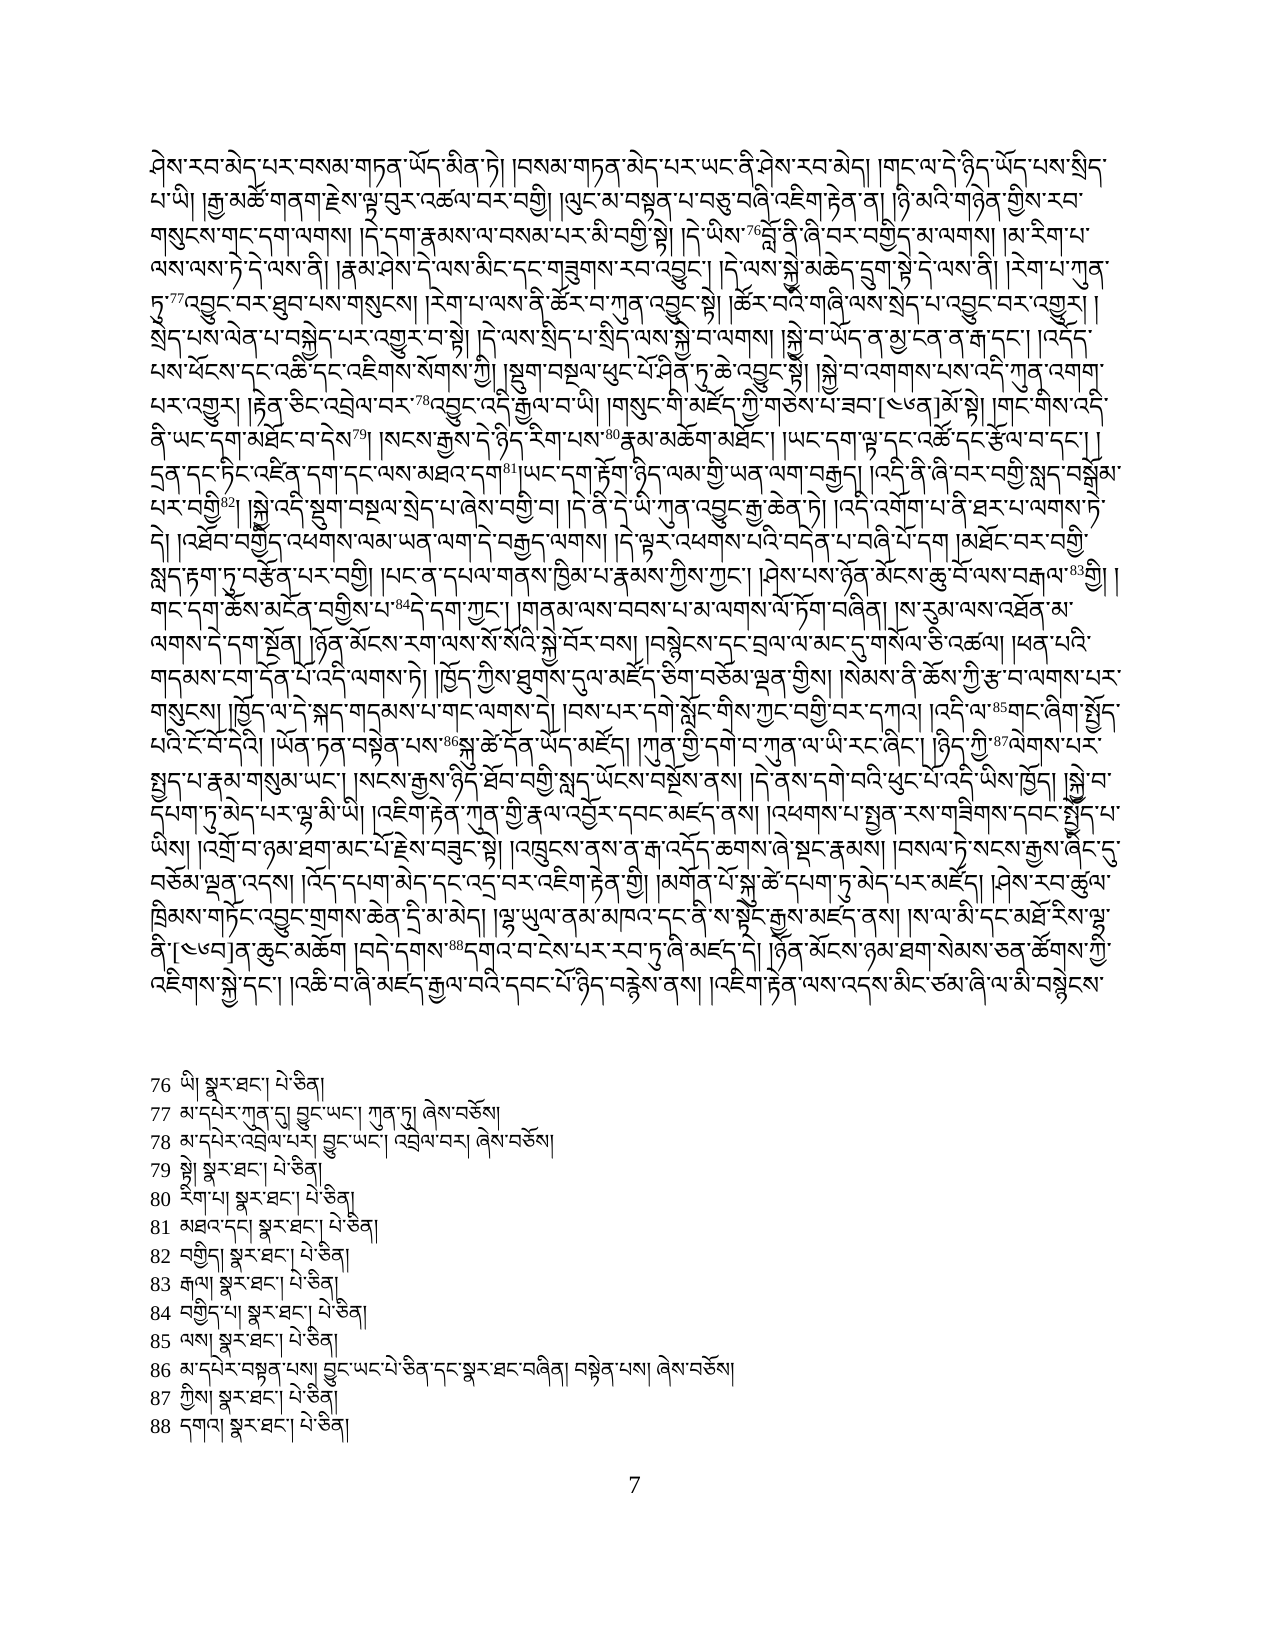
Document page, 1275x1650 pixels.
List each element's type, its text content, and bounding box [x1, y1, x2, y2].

text བགྱིད། སྣར་ཐང་། པེ་ཅིན། [150, 1241, 1125, 1269]
text མ་དཔེར་འབྲེལ་པར། བྱུང་ཡང་། འབྲེལ་བར། ཞེས་བཅོས། [150, 1127, 1125, 1156]
text [༤༠བ]༄༅༅། །རྒྱ་གར་སྐད་དུ། སུ་ཧྲྀ་ད་ལེ་ཁ། བོད་སྐད་དུ། བཤེས་པའི་སྤྲིང་ཡིག །འཇམ་དཔལ་གཞོན་ནུར་གྱུར་པ་ལ་ཕྱག་འཚལ་ལོ། །ཡོན་ཏན་རང་བཞིན་དགེ་འོས་བདག་གིས་ནི། །བདེ་བར་གཤེགས་པའི་གསུང་བསྙད་ལས་བྱུང་བའི། །བསོད་ནམས་འདུན་སླད་འཕགས་པའི་དབྱངས་འདི་དག །ཅུང་ཟད་ཅིག་བསྡེབས་ཁྱོད་ཀྱིས་གསན་པའི་རིགས། །ཇི་ལྟར་བདེ་གཤེགས་སྐུ་གཟུགས་ཤིང་ལས་ཀྱང་། །བགྱིས་པ་ཅི་འདྲའང་རུང་སྟེ་མཁས་པས་མཆོད། །དེ་བཞིན་བདག་གི་སྙན་ངག་འདི་ངན་ཡང་། །དམ་ཆོས་བརྗོད་ལ་བརྟེན་སླད་སྨད་མི་བགྱི། །ཐུབ་པ་ཆེན་པོའི་བཀའ་ནི་སྨན་དགུ་ཞིག །ཁྱོད་ཀྱི་ཐུགས་སུ་ལྟ་ཡང་ཆུད་མོད་ཀྱི། །རྡོ་ཐལ་ལས་བགྱིས་དགུང་ཟླའི་འོད་ཀྱིས་ནི། །ཆེས་དཀར་ཉིད་དུ་ཅི་སྟེ་མི་བགྱིད་ལགས། །རྒྱལ་བས་སངས་རྒྱས་ཆོས་དང་དགེ་འདུན་དང་། །གཏོང་དང་ཚུལ་ཁྲིམས་ལྷ་རྗེས་དྲན་པ་དྲུག །རབ་ཏུ་བཀའ་སྩལ་དེ་དག་སོ་སོ་ཡི། །[༤༡ན]ཡོན་ཏན་ཚོགས་ཀྱིས་རྗེས་སུ་དྲན་པར་བགྱི། །དགེ་བའི་ལས་ལམ་བཅུ་པོ་ལུས་དང་ནི། །ངག་དང་ཡིད་ཀྱིས་རྟག་ཏུ་བསྟེན་བགྱི་ཞིང་། །ཆང་རྣམས་ལས་ལྡོག་དེ་བཞིན་དགེ་བ་ཡི། །འཚོ་བ་ལ་ཡང་མངོན་པར་དགྱེས་པར་མཛོད། །ལོངས་སྤྱོད་གཡོ་བ་སྙིང་པོ་མེད་མཁྱེན་ནས། །དགེ་སློང་བྲམ་ཟེ་བཀྲེན་དང་བཤེས་རྣམས་ལ། །སྦྱིན་པ་ཚུལ་བཞིན་སྩལ་བགྱི་ཕ་རོལ་ཏུ། །སྦྱིན་ལས་གཞན་པའི་གཉེན་མཆོག་མ་མཆིས་སོ། །ཁྱོད་ཀྱི་ཚུལ་ཁྲིམས་མ་ཉམས་མོད་མི་དམའ། །མ་འདྲེས་མ་སྦགས་པ་དག་བསྟེན་པར་མཛོད། །ཁྲིམས་ནི་རྒྱུ་དང་མི་རྒྱུའི་ས་བཞིན་དུ། །ཡོན་ཏན་ཀུན་གྱི་གཞི་རྟེན་ལགས་པར་གསུངས། །སྦྱིན་དང་ཚུལ་ཁྲིམས་བཟོད་བརྩོན་བསམ་གཏན་དང་། །དེ་བཞིན་ཤེས་རབ་གཞལ་མེད་ཕ་རོལ་ཕྱིན། །འདི་དག་རྒྱས་མཛོད་སྲིད་པའི་རྒྱ་མཚོ་ཡི། །ཕ་རོལ་ཕྱིན་པ་རྒྱལ་བའི་དབང་པོ་མཛོད། །གང་ལ་ཕ་དང་མ་དག་མཆོད་བྱེད་པའི། །རིགས་དེ་ཚངས་བཅས་སློབ་དཔོན་བཅས་པའང་ལགས། །དེ་དག་ལ་མཆོད་གྲགས་པར་འགྱུར་བ་དང་། །སླད་མ་ལ་ཡང་མཐོ་རིས་འགྱུར་བ་ལགས། །འཚེ་དང་ཆོམ་རྐུན་འཁྲིག་པ་བརྫུན་དང་ནི། །ཆང་དང་དུས་མིན་ཟས་ལ་ཆགས་པ་དང་། །མལ་སྟན་མཐོ་ལ་དགའ་དང་གླུ་དག་དང་། །གར་དང་ཕྲེང་བའི་ཁྱད་པར་རྣམས་སྤོང་ཞིང་། །དགྲ་བཅོམ་ཚུལ་ཁྲིམས་རྗེས་སུ་བྱེད་པ་ཡི། །ཡན་ལག་བརྒྱད་པོ་འདི་དག་དང་ལྡན་ན། །གསོ་སྦྱོང་འདོད་སྤྱོད་ལྷ་ལུས་ཡིད་འོང་བ། །སྐྱེས་པ་བུད་མེད་དག་ལ་སྩོལ་བར་བགྱིད། །སེར་སྣ་གཡོ་སྒྱུ་ཆགས་དང་སྙོམ་ལས་དང་། །མངོན་པའི་ང་རྒྱལ་འདོད་ཆགས་ཞེ་སྡང་དང་། །རིགས་དང་གཟུགས་དང་ཐོས་པ་ལང་ཚོ་དང་། །དབང་ཐང་ཆེ་བས་རྒྱགས་པ་དགྲ་བཞིན་གཟིགས། །བག་ཡོད་བདུད་རྩིའི་གནས་ཏེ་བག་མེད་པ། །འཆི་བའི་གནས་སུ་ཐུབ་པས་བཀའ་སྩལ་ཏོ། །དེ་བས་ཁྱོད་ཀྱི་དགེ་ཆོས་སྤེལ་སླད་དུ། །གུས་པས་རྟག་ཏུ་བག་དང་བཅས་པར་མཛོད། །གང་ཞིག་སྔོན་ཆད་བག་མེད་གྱུར་པ་ལ། །ཕྱི་ནས་བག་དང་ལྡན་པར་གྱུར་ཏེ་ཡང་། །ཟླ་བ་སྤྲིན་བྲལ་ལྟ་བུར་རྣམ་མཛེས་ཏེ། །དགའ་བོ་སོར་ཕྲེང་མཐོང་ལྡན་བདེ་བྱེད་བཞིན། །[༤༡བ]འདི་ལྟར་བཟོད་མཚུངས་དཀའ་ཐུབ་མ་མཆིས་པས། །ཁྱོད་ཀྱིས་ཁྲོ་བའི་གོ་སྐབས་དབྱེ་མི་བགྱི། །ཁྲོ་བ་སྤངས་པས་ཕྱིར་མི་ལྡོག་པ་ཉིད། །འཐོབ་པར་འགྱུར་བར་སངས་རྒྱས་ཞལ་གྱིས་བཞེས། །བདག་ནི་འདིས་སྤྱོས་འདིས་གཏག་ཕམ་པར་བྱས། །འདི་ཡིས་བདག་གི་ནོར་ཕྲོགས་གྱུར་ཏོ་ཞེས། །འཁོན་དུ་འཛིན་པས་འཁྲུག་ལོང་རྣམ་བསྐྱེད་དེ། །འཁོན་འཛིན་རྣམ་སྤངས་བདེ་བར་གཉིད་ཀྱིས་ལོག །སེམས་ཅན་ཆུ་དང་ས་དང་རྡོ་བ་ལ། །རི་མོ་བྲིས་པ་དེ་འདྲར་རིག་པར་བགྱི། །དེའི་ནང་ཉོན་མོངས་ཅན་ལ་དང་པོ་ནི། །མཆོག་སྟེ་ཆོས་འདོད་རྣམས་ལ་ཐ་མ་ལགས། །རྒྱལ་བས་སྙིང་ལ་འབབ་དང་བདེན་པ་དང་། །ལོག་པར་སྨྲ་ལྡན་སྐྱེས་བུ་རྣམས་ཀྱི་ནི། །སྦྲང་རྩི་མེ་ཏོག་མི་གཙང་ལྟ་བུའི་ཚིག །རྣམ་གསུམ་བཀའ་སྩལ་དེ་ལས་ཐ་མ་སྤང་། །སྣང་ནས་སྣང་བའི་མཐར་ཐུག་མུན་པ་ནས། །མུན་པའི་མཐར་ཐུག་སྣང་ནས་མུན་མཐར་ཐུག །མུན་ནས་སྣང་བའི་མཐར་ཐུག་གང་ཟག་ནི། །གཞི་སྟེ་དེ་དག་རྣམས་ཀྱི་དང་པོར་མཛོད། །མི་ནི་ཨ་མྲའི་འབྲས་བཞིན་མ་སྨིན་ལ། །སྨིན་པ་དང་འདྲ་སྨིན་ལ་མ་སྨིན་འདྲ། །མ་སྨིན་མ་སྨིན་པར་སྣང་སྨིན་ལ་ནི། །སྨིན་པར་སྣང་ཞེས་བགྱི་བ་འདྲར་རྟོགས་མཛོད། །གཞན་གྱི་ཆུང་མ་མི་ལྟ་མཐོང་ན་ཡང་། །ན་ཚོད་མཐུན་པར་མ་དང་བུ་མོ་དང་། །སྲིང་མོའི་འདུ་ཤེས་བསྐྱེད་བགྱི་ཆགས་གྱུར་ན། །མི་གཙང་ཉིད་དུ་ཡང་དག་བསམ་པར་བགྱི། །གཡོ་བའི་སེམས་ནི་ཐོས་མཚུངས་བུ་ལྟ་བུར། །གཏེར་བཞིན་སྲོག་དང་འདྲ་བར་བསྲུང་བགྱི་སྟེ། །གདུག་པ་དུག་དང་མཚོན་དང་དགྲ་བོ་དང་། །མེ་བཞིན་འདོད་པའི་བདེ་ལ་ཡིད་འབྱུང་མཛོད། །འདོད་པ་རྣམས་ནི་ཕུང་ཁྲོལ་བསྐྱེད་པ་སྟེ། །རྒྱལ་བའི་དབང་པོས་ཀིམྤའི་འབྲས་འདྲར་གསུངས། །དེ་དག་སྤང་བགྱི་དེ་ཡི་ལྕགས་སྒྲོག་གིས། །འཁོར་བའི་བཙོན་རར་འཇིག་རྟེན་འདི་དག་བཅིངས། །གང་དག་དབང་པོ་དྲུག་ཡུལ་རྣམས་ལ་ནི། །རྟག་ཏུ་མི་བརྟེན་གཡོ་དང་གང་དག་ཅིག །གཡུལ་ངོར་དགྲ་ཚོགས་ལས་རྒྱལ་དེ་དག་ལས། །མཁས་རྣམས་དང་པོ་དཔའ་རབ་ལགས་པར་འཚལ། །བུད་མེད་གཞོན་ནུའི་ལུས་ནི་ལོགས་ཤིག་ཏུ། །དྲི་ང་བ་དང་སྒོ་དགུ་དོད་པ་དང་། །མི་གཙང་ཀུན་སྣོད་འདྲ་བ་དགང་དཀའ་དང་། །པགས་པས་གཡོགས་དང་རྒྱན་ཡང་[༤༢ན]ལོགས་ཤིག་གཟིགས། །ཇི་ལྟར་མཛེ་ཅན་སྲིན་བུས་ཉེན་པ་ནི། །བདེ་བའི་དོན་དུ་མེ་ལ་ཀུན་བསྟེན་ཀྱང་། །ཞི་བར་མི་འགྱུར་དེ་དང་འདྲ་བར་ནི། །འདོད་པ་རྣམས་ལ་ཆགས་པའང་མཁྱེན་པར་མཛོད། །དོན་དམ་གཟིགས་པར་བགྱི་སླད་དངོས་རྣམས་ལ། །ཚུལ་བཞིན་ཡིད་ལ་བགྱིད་པ་དེ་གོམས་མཛོད། །དེ་དང་འདྲ་བར་ཡོན་ཏན་ལྡན་པ་ཡི། །ཆོས་གཞན་འགའ་ཡང་མཆིས་པ་མ་ལགས་སོ། །སྐྱེས་བུ་རིགས་གཟུགས་ཐོས་དང་ལྡན་རྣམས་ཀྱང་། །ཤེས་རབ་ཚུལ་ཁྲིམས་བྲལ་བ་བཀུར་མ་ལགས། །དེ་ལྟས་གང་ལ་ཡོན་ཏན་འདི་གཉིས་ལྡན། །དེ་ནི་ཡོན་ཏན་གཞན་དང་བྲལ་ཡང་མཆོད། །འཇིག་རྟེན་མཁྱེན་པ་རྙེད་དང་མ་རྙེད་དང་། །བདེ་དང་མི་བདེ་སྙན་དང་མི་སྙན་དང་། །བསྟོད་སྨད་ཅེས་བགྱི་འཇིག་རྟེན་ཆོས་བརྒྱད་པོ། །བདག་གི་ཡིད་ཡུལ་མིན་པར་མགོ་སྙོམས་མཛོད། །ཁྱོད་ཀྱིས་བྲམ་ཟེ་དགེ་སློང་ལྷ་དང་ནི། །མགྲོན་དང་ཡབ་ཡུམ་དག་དང་བཙུན་མོ་དང་། །འཁོར་གྱི་སླད་དུའང་སྡིག་པ་མི་བགྱི་སྟེ། །དམྱལ་བའི་རྣམ་སྨིན་སྐལ་ནོད་འགའ་མ་མཆིས། །སྡིག་པའི་ལས་རྣམས་སྤྱད་པ་འགའ་ཡང་ནི། །དེ་ཡི་མོད་ལ་མཚོན་བཞིན་མི་གཅོད་ཀྱང་། །འཆི་བའི་དུས་ལ་བབ་ན་སྡིག་པ་ཡི། །ལས་ཀྱི་འབྲས་བུ་གང་ལགས་མངོན་པར་འགྱུར། །དད་དང་ཚུལ་ཁྲིམས་ཐོས་དང་གཏོང་བ་དང་། །དྲི་མེད་ངོ་ཚ་ཤེས་དང་ཁྲེལ་ཡོད་དང་། །ཤེས་རབ་ནོར་བདུན་ལགས་པར་ཐུབ་པས་གསུངས། །ནོར་གཞན་ཕལ་པ་དོན་མ་མཆིས་རྟོགས་མཛོད། །རྒྱན་པོ་འགྱེད་དང་འདུས་ལ་ལྟ་བ་དང་། །ལེ་ལོ་སྡིག་པའི་གྲོགས་ལ་བརྟེན་པ་དང་། །ཆང་དང་མཚན་མོ་རྒྱུ་བ་ངན་སོང་བ། །གྲགས་པ་ཉམས་པར་འགྱུར་བ་དེ་དྲུག་སྤང་། །ནོར་རྣམས་ཀུན་གྱི་ནང་ན་ཆོག་ཤེས་པ། །རབ་མཆོག་ལགས་པར་ལྷ་མིའི་སྟོན་པས་གསུངས། །ཀུན་ཏུ་ཆོག་ཤེས་མཛོད་ཅིག་ཆོག་མཁྱེན་ན། །ནོར་མི་བདོག་ཀྱང་ཡང་དག་འབྱོར་པ་ལགས། །དེས་པ་བདོག་མང་ཇི་ལྟར་སྡུག་བསྔལ་བ། །འདོད་པ་ཆུང་རྣམས་དེ་ལྟ་མ་ལགས་ཏེ། །ཀླུ་མཆོག་རྣམས་ལ་མགོ་བོ་ཇི་སྙེད་པ། །དེ་ལས་བྱུང་བའི་སྡུག་བསྔལ་དེ་སྙེད་དོ། །རང་བཞིན་དགྲར་འབྲེལ་གཤེད་མ་ལྟ་བུ་དང་། །ཁྱིམ་ཐབ་བརྙས་[༤༢བ]བགྱིད་རྗེ་མོ་ལྟ་བུ་དང་། །ཆུང་ངུའང་རྐུ་བ་ཆོམ་རྐུན་ལྟ་བུ་ཡི། །ཆུང་མ་གསུམ་པོ་དེ་དག་རྣམ་པར་སྤང་། །སྲིང་མོ་ལྟ་བུར་རྗེས་མཐུན་གང་ཡིན་དང་། །མཛའ་མོ་བཞིན་དུ་སྙིང་ལ་འབབ་པ་དང་། །མ་བཞིན་ཕན་པར་འདོད་དང་བྲན་མོ་བཞིན། །དབང་གྱུར་གང་ཡིན་རིགས་ཀྱི་ལྷ་བཞིན་བཀུར། །ཁ་ཟས་སྨན་དང་འདྲ་བར་རིགས་པ་ཡིས། །འདོད་ཆགས་ཞེ་སྡང་མེད་པར་བསྟེན་བགྱི་སྟེ། །རྒྱགས་ཕྱིར་མ་ལགས་བསྙེམས་པའི་ཕྱིར་མ་ལགས། །འཚག་ཕྱིར་མ་ལགས་ལུས་གནས་འབའ་ཞིག་ཕྱིར། །རིག་པའི་བདག་ཉིད་ཉིན་པར་མཐའ་དག་དང་། །མཚན་མོ་ཐུན་གྱི་སྟོད་སྨད་བཟླས་ནས་ནི། །མནལ་ཚེའང་འབྲས་བུ་མེད་པར་མི་འགྱུར་བར། །དྲན་དང་ལྡན་པར་དེ་དག་བར་དུ་མནོལ། །བྱམས་དང་སྙིང་རྗེ་དག་དང་དགའ་བ་དང་། །བཏང་སྙོམས་རྟག་ཏུ་ཡང་དག་བསྒོམ་མཛོད་ཅིག །གོང་མ་བརྙེས་པར་མ་གྱུར་དེ་ལྟ་ནའང་། །ཚངས་པའི་འཇིག་རྟེན་བདེ་བ་ཐོབ་པར་འགྱུར། །འདོད་སྤྱོད་དགའ་དང་བདེ་དང་སྡུག་བསྔལ་དག །རྣམ་པར་སྤངས་པའི་བསམ་གཏན་བཞི་པོ་ཡིས། །ཚངས་དང་འོད་གསལ་དག་དང་དགེ་རྒྱས་དང་། །འབྲས་བུ་ཆེ་ལྷ་རྣམས་དང་སྐལ་མཉམ་ཐོབ། །རྟག་དང་མངོན་པར་ཞེན་དང་གཉེན་པོ་མེད། །ཡོན་ཏན་གཙོ་ལྡན་བཞི་ལས་བྱུང་བའི་ལས། །དགེ་དང་མི་དགེ་རྣམ་ལྔ་ཆེན་པོ་སྟེ། །དེ་བས་དགེ་བ་སྤྱོད་ལ་བརྩོན་པར་བགྱི། །ལན་ཚྭ་སྲང་འགས་ཆུ་ནི་ཉུང་ངུ་ཞིག །རོ་བསྐྱུར་བགྱིད་ཀྱི་གངྒཱའི་ཀླུང་མིན་ལྟར། །དེ་བཞིན་སྡིག་པའི་ལས་ནི་ཆུང་ངུ་ཡང་། །དགེ་བའི་རྩ་བ་ཡང་ལ་མཁྱེན་པར་བགྱི། །རྒོད་དང་འགྱོད་དང་གནོད་སེམས་རྨུགས་པ་དང་། །གཉིད་དང་འདོད་ལ་འདུན་དང་ཐེ་ཚོམ་སྟེ། །སྒྲིབ་པ་ལྔ་པོ་འདི་དག་དགེ་བའི་ནོར། །འཕྲོག་པའི་ཆོམ་རྐུན་ལགས་པར་མཁྱེན་པར་མཛོད། །དད་དང་བརྩོན་འགྲུས་དག་དང་དྲན་པ་དང་། །ཏིང་འཛིན་ཤེས་རབ་ཆོས་མཆོག་ལྔ་ཉིད་དེ། །འདི་ལ་མངོན་བརྩོན་མཛོད་ཅིག་འདི་དག་ནི། །སྟོབས་དབང་ཞེས་བགྱི་རྩེ་མོར་གྱུར་པའང་ལགས། །ན་རྒ་འཆི་སྡུག་བྲལ་དང་དེ་བཞིན་དུ། །ལས་ནི་བདག་གིར་བྱས་ལས་མ་འདས་ཞེས། །དེ་ལྟར་ཡང་དང་ཡང་དུ་སེམས་པ་ནི། །དེ་ཡི་གཉེན་པོའི་སྒོ་ནས་རྒྱགས་མི་འགྱུར། །[༤༣ན]གལ་ཏེ་མཐོ་རིས་ཐར་པ་མངོན་བཞེད་ན། །ཡང་དག་ལྟ་ལ་གོམས་པ་ཉིད་དུ་མཛོད། །གང་ཟག་ལོག་པར་ལྟ་བས་ལེགས་སྤྱད་ཀྱང་། །ཐམས་ཅད་རྣམ་པར་སྨིན་པ་མི་བཟད་ལྡན། །མི་ནི་ཡང་དག་ཉིད་དུ་མི་བདེ་ཞིང་། །མི་རྟག་བདག་མེད་མི་གཙང་རིག་པར་བགྱི། །དྲན་པ་ཉེ་བར་མ་བཞག་རྣམས་ཀྱིས་ནི། །ཕྱིན་ཅི་ལོག་བཞིར་ལྟ་བ་ཕུང་ཁྲོལ་བ། །གཟུགས་ནི་བདག་མ་ཡིན་ཞེས་གསུངས་ཏེ་བདག །གཟུགས་དང་མི་ལྡན་གཟུགས་ལ་བདག་གནས་མིན། །བདག་ལ་གཟུགས་མི་གནས་ཏེ་དེ་བཞིན་དུ། །ཕུང་པོ་ལྷག་མ་བཞི་ཡང་སྟོང་རྟོགས་བགྱི། །ཕུང་པོ་འདོད་རྒྱལ་ལས་མིན་དུས་ལས་མིན། །རང་བཞིན་ལས་མིན་ངོ་བོ་ཉིད་ལས་མིན། །དབང་ཕྱུག་ལས་མིན་རྒྱུ་མེད་ཅན་མིན་ཏེ། །མི་ཤེས་ལས་དང་སྲེད་ལས་བྱུང་རིག་མཛོད། །ཚུལ་ཁྲིམས་བརྟུལ་ཞུགས་མཆོག་འཛིན་རང་ལུས་ལ། །ཕྱིན་ཅི་ལོག་པར་ལྟ་དང་ཐེ་ཚོམ་སྟེ། །ཀུན་ཏུ་སྦྱོར་བ་འདི་གསུམ་ཐར་པ་ཡི། །གྲོང་ཁྱེར་སྒོ་འགེགས་ལགས་པར་མཁྱེན་པར་གྱིས། །ཐར་པ་བདག་ལ་རག་ལས་འདི་ལ་ནི། །གཞན་གྱིས་གྲོགས་བགྱིར་ཅི་ཡང་མ་མཆིས་པས། །ཐོས་དང་ཚུལ་ཁྲིམས་བསམ་གཏན་ལྡན་པ་ཡིས། །བདེན་པ་རྣམ་པ་བཞི་ལ་འབད་པར་མཛོད། །ལྷག་པའི་ཚུལ་ཁྲིམས་ལྷག་པའི་ཤེས་རབ་དང་། །ལྷག་པའི་སེམས་ལ་རྟག་ཏུ་བསླབ་པར་བགྱི། །བསླབ་པ་བརྒྱ་རྩ་ལྔ་བཅུ་ལྷག་ཅིག་ནི། །གསུམ་པོ་འདི་ནང་ཡང་དག་འདུ་བར་འགྱུར། །དབང་ཕྱུག་ལུས་རྟོག་དྲན་པ་བདེ་གཤེགས་ཀྱིས། །བགྲོད་པ་གཅིག་པའི་ལམ་དུ་ཉེ་བར་བསྟན། །དེ་ནི་བསྒྲིམས་ནས་མངོན་པར་བསྲུང་བགྱི་སྟེ། །དྲན་པ་ཉམས་པས་ཆོས་ཀུན་འཇིག་པར་འགྱུར། །ཚེ་ནི་གནོད་མང་རླུང་གིས་བཏབ་པ་ཡི། །ཆུ་ཡི་ཆུ་བུར་བས་ཀྱང་མི་རྟག་ན། །དབུགས་རྔུབ་དབུགས་འབྱུང་གཉིད་ཀྱིས་ལོག་པ་ལས། །སད་ཁོམ་གང་ལགས་དེ་ནི་ངོ་མཚར་ཆེ། །ལུས་མཐའ་ཐལ་བ་མཐར་སྐམ་མཐར་འདྲུལ་ཞིང་། །ཐ་མར་མི་གཙང་སྙིང་པོ་མ་མཆིས་པ། །རྣམ་པར་འཇིག་དེངས་མྱགས་པར་འགྱུར་བ་སྟེ། །སོ་སོར་འགྱེས་ཆོས་ཅན་དུ་མཁྱེན་པར་མཛོད། །ས་དང་ལྷུན་པོ་རྒྱ་མཚོ་ཉི་མ་བདུན། །འབར་བས་བསྲེགས་པའི་ལུས་ཅན་འདི་དག་ཀྱང་། །ཐལ་བ་ཡང་ནི་ལུས་པར་མི་འགྱུར་ན། །ཤིན་ཏུ་ཉམ་ཆུང་མི་ལྟ་[༤༣བ]སྨོས་ཅི་འཚལ། །དེ་ལྟར་འདི་ཀུན་མི་རྟག་བདག་མེད་དེ། །སྐྱབས་མེད་མགོན་མེད་གནས་མེད་དེ་སླད་དུ། །འཁོར་བ་ཆུ་ཤིང་སྙིང་པོ་མེད་པ་ལས། །མི་མཆོག་ཁྱོད་ཀྱི་ཐུགས་ནི་དབྱུང་བར་མཛོད། །རྒྱ་མཚོ་གཅིག་གནས་གཉའ་ཤིང་བུ་ག་དང་། །རུས་སྦལ་ཕྲད་པ་བས་ཀྱང་དུད་འགྲོ་ལས། །མི་ཉིད་ཆེས་ཐོབ་དཀའ་བས་མི་དབང་གིས། །དམ་ཆོས་སྤྱོད་པས་དེ་འབྲས་མཆིས་པར་མཛོད། །གང་ཞིག་གསེར་སྣོད་རིན་ཆེན་སྤྲས་པ་ཡིས། །ངན་སྐྱུགས་འཕྱགས་པར་བགྱིད་པ་དེ་བས་ནི། །གང་ཞིག་མི་རུ་སྐྱེས་ནས་སྡིག་པ་དག །བགྱིད་པ་དེ་ནི་ཆེས་རབ་བླུན་པ་ལགས། །མཐུན་པར་གྱུར་པའི་ཡུལ་དུ་གནས་པ་དང་། །སྐྱེས་བུ་དམ་པ་ལ་ནི་བརྟེན་པ་དང་། །བདག་ཉིད་ལེགས་སྨོན་སྔོན་ཡང་བསོད་ནམས་བགྱིས། །འཁོར་ལོ་ཆེན་པོ་བཞི་ནི་ཁྱོད་ལ་མངའ། །དགེ་བའི་བཤེས་གཉེན་བསྟེན་པ་ཚངས་པར་སྤྱོད། །ཡོངས་སུ་རྫོགས་པ་ཐུབ་པས་གསུངས་དེའི་ཕྱིར། །སྐྱེས་བུ་དམ་པ་བསྟེན་བགྱི་རྒྱལ་བ་ལ། །བརྟེན་ནས་རབ་ཏུ་མང་པོས་ཞི་བ་ཐོབ། །ལོག་པར་ལྟ་བ་འཛིན་དང་དུད་འགྲོ་དང་། །ཡི་དྭགས་ཉིད་དང་དམྱལ་བར་སྐྱེ་བ་དང་། །རྒྱལ་བའི་བཀའ་མེད་པ་དང་མཐའ་འཁོབ་ཏུ། །ཀླ་ཀློར་སྐྱེ་དང་གླེན་ཞིང་ལྐུགས་པ་ཉིད། །ཚེ་རིང་ལྷ་ཉིད་གང་ཡང་རུང་བར་ནི། །སྐྱེ་བ་ཞེས་བགྱི་མི་ཁོམ་སྐྱོན་བརྒྱད་པོ། །དེ་དག་དང་བྲལ་ཁོམ་པ་རྙེད་ནས་ནི། །སྐྱེ་བ་བཟློག་པའི་སླད་དུ་འབད་པར་མཛོད། །དེས་པ་འདོད་པས་ཕོངས་དང་འཆི་བ་དང་། །ན་དང་རྒ་སོགས་སྡུག་བསྔལ་དུ་མ་ཡི། །འབྱུང་གནས་འཁོར་བ་ལ་ནི་སྐྱོ་མཛད་ཅིང་། །འདི་ཡི་ཉེས་པའི་ཤས་ཀྱང་གསན་པར་མཛོད། །ཕ་ནི་བུ་ཉིད་མ་ནི་ཆུང་མ་ཉིད། །སྐྱེ་བོ་དགྲར་གྱུར་པ་དག་བཤེས་ཉིད་དང་། །བཟློག་པ་ཉིད་དུ་མཆི་བས་དེ་སླད་དུ། །འཁོར་བ་དག་ན་ངེས་པ་འགའ་མ་མཆིས། །རེ་རེས་རྒྱ་མཚོ་བཞི་བས་ལྷག་པ་ཡི། །འོ་མ་འཐུངས་ཏེ་ད་དུང་སོ་སོ་ཡི། །སྐྱེ་བོའི་རྗེས་སུ་འབྲང་བའི་འཁོར་བ་པས། །དེ་བས་ཆོས་མང་ཉིད་ཅིག་བཏུང་འཚལ་ལོ། །རེ་རེའི་བདག་ཉིད་རུས་པའི་ཕུང་པོ་ནི། །ལྷུན་པོ་མཉམ་པ་སྙེད་ཅིག་འདས་གྱུར་ཏེ། །མ་ཡི་ཐུག་མཐའ་རྒྱ་ཤུག་ཚི་གུ་ཙམ། །རི་ལུར་བགྲངས་ཀྱང་ས་ཡིས་ལང་མི་འགྱུར། །བརྒྱ་བྱིན་འཇིག་རྟེན་མཆོད་འོས་གྱུར་ནས་ནི། །ལས་ཀྱི་དབང་གིས་ཕྱིར་ཡང་[༤༤ན]ས་སྟེང་ལྷུང་། །འཁོར་ལོས་སྒྱུར་བ་ཉིད་དུ་གྱུར་ནས་ཀྱང་། །འཁོར་བ་དག་ཏུ་ཡང་བྲན་ཉིད་དུ་འགྱུར། །མཐོ་རིས་བུ་མོའི་ནུ་མ་རྐེད་པ་ལ། །རེག་པའི་བདེ་བ་ཡུན་རིང་མྱོང་ནས་སླར། །དམྱལ་བར་འཐག་གཅོད་དབང་བའི་འཁྲུལ་འཁོར་གྱིས། །རེག་པ་ཤིན་ཏུ་མི་བཟད་བསྟེན་འཚལ་ལོ། །རྐང་པའི་རེག་པས་ནེམ་པར་བདེ་བཟོད་པ། །ལྷུན་པོའི་སྤོ་ལ་ཡུན་རིང་གནས་ནས་ནི། །སླར་ཡང་མེ་མུར་རོ་མྱགས་རྒྱུ་བ་ཡི། །སྡུག་བསྔལ་མི་བཟད་ཕོག་སྙམ་བགྱིད་འཚལ་ལོ། །མཐོ་རིས་བུ་མོས་འབྲོངས་ཤིང་དགའ་བ་དང་། །རྣམ་པར་མཛེས་འཚལ་སོན་པར་རྩེས་ནས་སླར། །འདབ་མ་རལ་གྲི་འདྲ་ཚལ་ནགས་རྣམས་ཀྱིས། །རྐང་ལག་རྣ་བ་སྣ་གཅོད་འཐོབ་པར་འགྱུར། །དལ་གྱིས་འབབ་པ་ལྷ་ཡི་བུ་མོ་ནི། །གདོང་མཛེས་གསེར་གྱི་པདྨ་ལྷན་བཞུགས་ནས། །སླར་ཡང་དམྱལ་བའི་ཆུ་བོ་རབ་མེད་པར། །ཚ་སྒོ་བཟོད་བརླག་ཆུ་ཚན་འཇུག་འཚལ་ལོ། །ལྷ་ཡུལ་འདོད་བདེ་ཤིན་ཏུ་ཆེན་པོ་དང་། །ཚངས་ཉིད་ཆགས་བྲལ་བདེ་བ་ཐོབ་ནས་སླར། །མནར་མེད་མེ་ཡི་བུད་ཤིང་གྱུར་པ་ཡི། །སྡུག་བསྔལ་རྒྱུན་མི་འཆད་པ་བསྟན་འཚལ་ལོ། །ཉི་མ་ཟླ་བ་ཉིད་ཐོབ་རང་ལུས་ཀྱི། །འོད་ཀྱིས་འཇིག་རྟེན་མཐའ་དག་སྣང་བྱས་ཏེ། །སླར་ཡང་མུན་ནག་སྨག་ཏུ་ཕྱིན་གྱུར་ནས། །རང་གི་ལག་པ་བརྐྱང་བའང་མི་མཐོང་འགྱུར། །དེ་ལྟར་ནོངས་པར་འགྱུར་འཚལ་བསོད་ནམས་ནི། །རྣམ་གསུམ་མར་མེའི་སྣང་བ་རབ་བཞེས་ཤིག །གཅིག་པུ་ཉི་མ་ཟླ་བས་མི་བརྫི་བའི། །མུན་ནག་མཐའ་ཡས་ནང་དུ་འཇུག་འཚལ་ལོ། །སེམས་ཅན་ཉེས་པར་སྤྱད་པ་སྤྱོད་རྣམས་ལ། །ཡང་སོས་ཐིག་ནག་རབ་ཏུ་ཚ་བ་དང་། །བསྡུས་འཇོམས་ངུ་འབོད་མནར་མེད་ལ་སོགས་པའི། །དམྱལ་བ་རྣམས་སུ་རྟག་ཏུ་སྡུག་བསྔལ་འགྱུར། །ཁ་ཅིག་ཏིལ་བཞིན་འཚིར་ཏེ་དེ་བཞིན་གཞན། །ཕྱེ་མ་ཞིབ་མོ་བཞིན་དུ་ཕྱེ་མར་རློག །ཁ་ཅིག་སོག་ལེས་འདྲ་སྟེ་དེ་བཞིན་གཞན། །སྟ་རེ་མི་བཟད་སོ་རྣོན་རྣམས་ཀྱིས་གཤགས། །དེ་བཞིན་གཞན་དག་ཁྲོ་ཆུ་བཞུ་བ་ཡི། །ཁུ་བ་འབར་བ་འཁྲིགས་པ་ལྡུད་པར་བགྱིད། །ཁ་ཅིག་ལྕགས་ཀྱི་གསལ་ཤིང་རབ་འབར་བ། །ཚེར་མ་ཅན་ལ་ཀུན་ཏུ་རྒྱུད་པར་བགྱིད། །ཁ་ཅིག་ལྕགས་ཀྱི་མཆེ་བ་ལྡན་པའི་ཁྱི། །[༤༤བ]གཏུམ་པོས་དབད་ཅིང་ལག་པ་གནམ་དུ་བསྒྲེང་། །དབང་མེད་གཞན་དག་ལྕགས་མཆུ་རྣོན་པོ་དང་། །སེན་མོ་མི་བཟད་ལྡན་པའི་ཁྭ་རྣམས་འཐོག །ཁ་ཅིག་སྲིན་བུ་སྦུར་བ་སྣ་ཚོགས་དང་། །ཤ་སྦྲང་སྦྲང་བུ་མཆུ་རིངས་ཁྲི་ཕྲག་དག །རེག་ན་མི་བཟད་རྨ་སྲོལ་ཆེར་འབྱིན་པས། །ཟ་བར་བགྱིད་ཅིང་འགྲེ་ལྡོག་སྨྲེ་སྔགས་འདོན། །ཁ་ཅིག་མདག་མེ་འབར་བའི་ཚོགས་སུ་ནི། །རྒྱུན་མི་འཆད་པར་རབ་བསྲེག་ཁ་ཡང་བགྲད། །ཁ་ཅིག་ལྕགས་ལས་བྱས་པའི་ཟངས་ཆེན་དུ། །སྤྱིའུ་ཚུགས་འབྲས་ཀྱི་ཅུང་པེང་བཞིན་དུ་འཚེད། །སྡིག་ཅན་དབུགས་འབྱུང་འགགས་པ་ཙམ་ཞིག་གི །དུས་ཀྱིས་བར་དུ་ཆོད་རྣམས་དམྱལ་བ་ཡི། །སྡུག་བསྔལ་གཞལ་ཡས་ཐོས་ནས་རྣམ་སྟོང་དུ། །མི་འཇིག་གང་ལགས་རྡོ་རྗེའི་རང་བཞིན་ནོ། །དམྱལ་བ་བྲིས་པ་མཐོང་དང་ཐོས་པ་དང་། །དྲན་དང་བཀླགས་དང་གཟུགས་སུ་བགྱིས་རྣམས་ཀྱང་། །འཇིགས་པ་སྐྱེ་བར་འགྱུར་ན་མི་བཟད་པའི། །རྣམ་སྨིན་ཉམས་སུ་མྱོང་ན་སྨོས་ཅི་འཚལ། །བདེ་བ་ཀུན་གྱི་ནང་ན་སྲེད་ཟད་པ། །བདེ་བའི་བདག་པོར་བགྱིད་པ་ཇི་ལྟ་བར། །དེ་བཞིན་སྡུག་བསྔལ་ཀུན་གྱི་ནང་ན་ནི། །མནར་མེད་དམྱལ་བའི་སྡུག་བསྔལ་རབ་མི་བཟད། །འདི་ན་ཉིན་གཅིག་མདུང་ཐུང་སུམ་བརྒྱ་ཡིས། །རབ་ཏུ་དྲག་བཏབ་སྡུག་བསྔལ་གང་ལགས་པ། །དེས་ནི་དམྱལ་བའི་སྡུག་བསྔལ་ཆུང་ངུ་ལའང་། །འོལ་ཡང་མི་བགྱིད་ཆར་ཡང་མི་ཕོད་དོ། །དེ་ལྟར་སྡུག་བསྔལ་ཤིན་ཏུ་མི་བཟད་ལོ། །བྱེ་བ་ཕྲག་བརྒྱར་ཉམས་སུ་མྱོང་ཡང་ནི། །ཇི་སྲིད་མི་དགེ་དེ་ཟད་མ་གྱུར་པ། །དེ་སྲིད་སྲོག་དང་འབྲལ་བར་མི་འགྱུར་རོ། །མི་དགེའི་འབྲས་འདི་རྣམས་ཀྱི་ས་བོན་ནི། །ལུས་ངག་ཡིད་ཀྱི་ཉེས་སྤྱད་ཁྱོད་ཀྱིས་ནི། །ཅི་ནས་དེ་རྡུལ་ཙམ་ཡང་མ་མཆིས་པ། །དེ་ལྟར་ཉིད་ཀྱི་རྩལ་གྱིས་འབད་པར་མཛོད། །དུད་འགྲོའི་སྐྱེ་གནས་ན་ཡང་གསོད་པ་དང་། །བཅིངས་དང་བརྡེག་སོགས་སྡུག་བསྔལ་སྣ་ཚོགས་པ། །ཞི་འགྱུར་དགེ་བ་སྤངས་པ་རྣམས་ལ་ནི། །གཅིག་ལ་གཅིག་ཟ་ཤིན་ཏུ་མི་བཟད་པ། །ཁ་ཅིག་མུ་ཏིག་བལ་དང་རུས་པ་དང་། །ཤ་དང་པགས་པའི་ཆེད་དུ་འཆི་བར་འགྱུར། །དབང་མེད་གཞན་དག་རྡོག་པ་ལག་པ་དང་། །ལྕགས་དང་ལྕགས་ཀྱུ་འདེབས་པས་བཏབ་སྟེ་བཀོལ། །[༤༥ན]ཡི་དྭགས་ན་ཡང་འདོད་པས་ཕོངས་པ་ཡིས། །བསྐྱེད་པའི་སྡུག་བསྔལ་རྒྱུན་ཆགས་མི་འཆོས་པ། །བཀྲེས་སྐོམ་གྲང་དྲོ་ངལ་དང་འཇིགས་པ་ཡིས། །བསྐྱེད་པ་ཤིན་ཏུ་མི་བཟད་བསྟེན་འཚལ་ལོ། །ཁ་ཅིག་ཁ་ནི་ཁབ་ཀྱི་མིག་ཙམ་ལ། །ལྟོ་བ་རི་ཡི་གཏོས་ཙམ་བཀྲེས་པས་ཉེན། །མི་གཙང་གྱི་ནར་བོར་བ་ཅུང་ཟད་ཀྱང་། །འཚལ་བའི་མཐུ་དང་ལྡན་པ་མ་ལགས་སོ། །ཁ་ཅིག་པགས་རུས་ལུས་ཤིང་གཅེར་བུ་སྟེ། །ཏ་ལའི་ཡང་ཏོག་བསྐམས་པ་ལྟ་བུ་ལགས། །ཁ་ཅིག་མཚན་ཞིང་ཁ་ནས་འབར་བ་སྟེ། །ཟས་སུ་འབར་བའི་ཁར་བབས་བྱེ་མ་འཚལ། །སྨད་རིགས་འགའ་ནི་རྣག་དང་ཕྱི་ས་དང་། །ཁྲག་སོགས་མི་གཙང་བ་ཡང་མི་རྙེད་དེ། །ཕན་ཚུན་གདོང་དུ་འཚོག་ཅིང་མགྲིན་པ་ནས། །ལྦ་བ་བྱུང་བ་སྨིན་པའི་རྣག་འཚལ་ལོ། །ཡི་དྭགས་རྣམས་ལ་སོས་ཀའི་དུས་སུ་ནི། །ཟླ་བའང་ཚ་ལ་དགུན་ནི་ཉི་མའང་གྲང་། །ལྗོན་ཤིང་འབྲས་བུ་མེད་འགྱུར་འདི་དག་གིས། །བལྟས་པ་ཙམ་གྱིས་ཀླུང་ཡང་བསྐམ་པར་འགྱུར། །བར་ཆད་མེད་པར་སྡུག་བསྔལ་རྟེན་གྱུར་པ། །ཉེས་པར་སྤྱད་པའི་ལས་ཀྱི་ཞགས་པ་ནི། །སྲ་བས་བཅིངས་པའི་ལུས་ཅན་ཁ་ཅིག་ལོ། །ལྔ་སྟོང་དག་དང་ཁྲིར་ཡང་འཆི་མི་འགྱུར། །དེ་ལྟར་ཡི་དྭགས་རྣམས་ཀྱིས་སྣ་ཚོགས་པའི། །སྡུག་བསྔལ་རོ་གཅིག་ཐོབ་པ་གང་ལགས་པ། །དེ་ཡི་རྒྱུ་ནི་སྐྱེ་བོ་འཇུངས་དགའ་བ། །སེར་སྣ་འཕགས་མིན་ལགས་པར་སངས་རྒྱས་གསུངས། །མཐོ་རིས་ན་ཡང་བདེ་ཆེན་དེ་དག་གི །འཆི་འཕོའི་སྡུག་བསྔལ་ཉིད་ནི་དེ་བས་ཆེ། །དེ་ལྟར་བསམས་ནས་ཡ་རབས་རྣམས་ཀྱིས་ནི། །ཟད་འགྱུར་མཐོ་རིས་སླད་དུ་སྲེད་མི་བགྱི། །ལུས་ཀྱི་ཁ་དོག་མི་སྡུག་འགྱུར་བ་དང་། །སྟན་ལ་མི་དགའ་མེ་ཏོག་ཕྲེང་རྙིང་དང་། །གོས་ལ་དྲི་མ་ཆགས་དང་ལུས་ལས་ནི། །སྔོན་ཆད་མེད་པའི་རྔུལ་འབྱུང་ཞེས་བགྱི་བ། །མཐོ་རིས་འཆི་འཕོ་སྒྲོན་བགྱིད་འཆི་ལྟས་ལྔ། །ལྷ་ཡུལ་གནས་པའི་ལྷ་རྣམས་ལ་འབྱུང་སྟེ། །ས་སྟེང་མི་རྣམས་འཆི་བར་འགྱུར་བ་དག །སྦྲོན་པར་བྱེད་པའི་འཆི་ལྟས་རྣམས་དང་འདྲ། །ལྷ་ཡི་འཇིག་རྟེན་དག་ནས་འཕོས་པ་ལ། །གལ་ཏེ་དགེ་བའི་ལྷག་མ་འགའ་མེད་ན། །དེ་ནས་དབང་མེད་[༤༥བ]དུད་འགྲོ་ཡི་དྭགས་དང་། །དམྱལ་བར་གནས་པ་གང་ཡང་རུང་བར་འགྱུར། །ལྷ་མིན་དག་ནའང་རང་བཞིན་གྱིས་ལྷ་ཡི། །དཔལ་ལ་སྡང་ཕྱིར་ཡིད་ཀྱི་སྡུག་བསྔལ་ཆེ། །དེ་དག་བློ་དང་ལྡན་ཡང་འགྲོ་བ་ཡི། །སྒྲིབ་པས་བདེན་པ་མཐོང་བ་མ་མཆིས་སོ། །འཁོར་བ་དེ་འདྲ་ལགས་པས་ལྷ་མི་དང་། །དམྱལ་བ་ཡི་དྭགས་དུད་འགྲོ་རྣམས་དག་ཏུ། །སྐྱེ་བ་བཟང་པོ་མ་ལགས་སྐྱེ་བ་ནི། །གནོད་པ་དུ་མའི་སྣོད་གྱུར་ལགས་མཁྱེན་མཛོད། །མགོ་འམ་གོས་ལ་གློ་བུར་མེ་ཤོར་ན། །དེ་དག་བཟློག་ཕྱིར་བགྱི་བ་བཏང་ནས་ཀྱང་། །ཡང་སྲིད་མེད་པར་བགྱི་སླད་འབད་འཚལ་ཏེ། །དེ་བས་ཆེས་མཆོག་དགོས་པ་གཞན་མ་མཆིས། །ཚུལ་ཁྲིམས་དག་དང་བསམ་གཏན་ཤེས་རབ་ཀྱིས། །མྱ་ངན་འདས་ཞི་དུལ་བ་དྲི་མེད་པའི། །གོ་འཕང་མི་རྒ་མི་འཆི་ཟད་མི་འཚལ། །ས་ཆུ་མེ་རླུང་ཉི་ཟླ་བྲལ་ཐོབ་མཛོད། །དྲན་དང་ཆོས་རབ་འབྱེད་དང་བརྩོན་འགྲུས་དང་། །དགའ་དང་ཤིན་ཏུ་སྦྱངས་དང་ཏིང་འཛིན་དང་། །བཏང་སྙོམས་འདི་བདུན་བྱང་ཆུབ་ཡན་ལག་སྟེ། །མྱ་ངན་འདས་ཐོབ་བགྱིད་པའི་དགེ་ཚོགས་ལགས། །ཤེས་རབ་མེད་པར་བསམ་གཏན་ཡོད་མིན་ཏེ། །བསམ་གཏན་མེད་པར་ཡང་ནི་ཤེས་རབ་མེད། །གང་ལ་དེ་ཉིད་ཡོད་པས་སྲིད་པ་ཡི། །རྒྱ་མཚོ་གནག་རྗེས་ལྟ་བུར་འཚལ་བར་བགྱི། །ལུང་མ་བསྟན་པ་བཅུ་བཞི་འཇིག་རྟེན་ན། །ཉི་མའི་གཉེན་གྱིས་རབ་གསུངས་གང་དག་ལགས། །དེ་དག་རྣམས་ལ་བསམ་པར་མི་བགྱི་སྟེ། །དེ་ཡིས་བློ་ནི་ཞི་བར་བགྱིད་མ་ལགས། །མ་རིག་པ་ལས་ལས་ཏེ་དེ་ལས་ནི། །རྣམ་ཤེས་དེ་ལས་མིང་དང་གཟུགས་རབ་འབྱུང་། །དེ་ལས་སྐྱེ་མཆེད་དྲུག་སྟེ་དེ་ལས་ནི། །རེག་པ་ཀུན་ཏུ་འབྱུང་བར་ཐུབ་པས་གསུངས། །རེག་པ་ལས་ནི་ཚོར་བ་ཀུན་འབྱུང་སྟེ། །ཚོར་བའི་གཞི་ལས་སྲེད་པ་འབྱུང་བར་འགྱུར། །སྲེད་པས་ལེན་པ་བསྐྱེད་པར་འགྱུར་བ་སྟེ། །དེ་ལས་སྲིད་པ་སྲིད་ལས་སྐྱེ་བ་ལགས། །སྐྱེ་བ་ཡོད་ན་མྱ་ངན་ན་རྒ་དང་། །འདོད་པས་ཕོངས་དང་འཆི་དང་འཇིགས་སོགས་ཀྱི། །སྡུག་བསྔལ་ཕུང་པོ་ཤིན་ཏུ་ཆེ་འབྱུང་སྟེ། །སྐྱེ་བ་འགགས་པས་འདི་ཀུན་འགག་པར་འགྱུར། །རྟེན་ཅིང་འབྲེལ་བར་འབྱུང་འདི་རྒྱལ་བ་ཡི། །གསུང་གི་མཛོད་ཀྱི་གཅེས་པ་ཟབ་[༤༦ན]མོ་སྟེ། །གང་གིས་འདི་ནི་ཡང་དག་མཐོང་བ་དེས། །སངས་རྒྱས་དེ་ཉིད་རིག་པས་རྣམ་མཆོག་མཐོང་། །ཡང་དག་ལྟ་དང་འཚོ་དང་རྩོལ་བ་དང་། །དྲན་དང་ཏིང་འཛིན་དག་དང་ལས་མཐའ་དག།ཡང་དག་རྟོག་ཉིད་ལམ་གྱི་ཡན་ལག་བརྒྱད། །འདི་ནི་ཞི་བར་བགྱི་སླད་བསྒོམ་པར་བགྱི། །སྐྱེ་འདི་སྡུག་བསྔལ་སྲེད་པ་ཞེས་བགྱི་བ། །དེ་ནི་དེ་ཡི་ཀུན་འབྱུང་རྒྱ་ཆེན་ཏེ། །འདི་འགོག་པ་ནི་ཐར་པ་ལགས་ཏེ་དེ། །འཐོབ་བགྱིད་འཕགས་ལམ་ཡན་ལག་དེ་བརྒྱད་ལགས། །དེ་ལྟར་འཕགས་པའི་བདེན་པ་བཞི་པོ་དག །མཐོང་བར་བགྱི་སླད་རྟག་ཏུ་བརྩོན་པར་བགྱི། །པང་ན་དཔལ་གནས་ཁྱིམ་པ་རྣམས་ཀྱིས་ཀྱང་། །ཤེས་པས་ཉོན་མོངས་ཆུ་བོ་ལས་བརྒལ་གྱི། །གང་དག་ཆོས་མངོན་བགྱིས་པ་དེ་དག་ཀྱང་། །གནམ་ལས་བབས་པ་མ་ལགས་ལོ་ཏོག་བཞིན། །ས་རུམ་ལས་འཐོན་མ་ལགས་དེ་དག་སྔོན། །ཉོན་མོངས་རག་ལས་སོ་སོའི་སྐྱེ་བོར་བས། །བསྙེངས་དང་བྲལ་ལ་མང་དུ་གསོལ་ཅི་འཚལ། །ཕན་པའི་གདམས་ངག་དོན་པོ་འདི་ལགས་ཏེ། །ཁྱོད་ཀྱིས་ཐུགས་དུལ་མཛོད་ཅིག་བཅོམ་ལྡན་གྱིས། །སེམས་ནི་ཆོས་ཀྱི་རྩ་བ་ལགས་པར་གསུངས། །ཁྱོད་ལ་དེ་སྐད་གདམས་པ་གང་ལགས་དེ། །བས་པར་དགེ་སློང་གིས་ཀྱང་བགྱི་བར་དཀའ། །འདི་ལ་གང་ཞིག་སྤྱོད་པའི་ངོ་བོ་དེའི། །ཡོན་ཏན་བསྟེན་པས་སྐུ་ཚེ་དོན་ཡོད་མཛོད། །ཀུན་གྱི་དགེ་བ་ཀུན་ལ་ཡི་རང་ཞིང་། །ཉིད་ཀྱི་ལེགས་པར་སྤྱད་པ་རྣམ་གསུམ་ཡང་། །སངས་རྒྱས་ཉིད་ཐོབ་བགྱི་སླད་ཡོངས་བསྔོས་ནས། །དེ་ནས་དགེ་བའི་ཕུང་པོ་འདི་ཡིས་ཁྱོད། །སྐྱེ་བ་དཔག་ཏུ་མེད་པར་ལྷ་མི་ཡི། །འཇིག་རྟེན་ཀུན་གྱི་རྣལ་འབྱོར་དབང་མཛད་ནས། །འཕགས་པ་སྤྱན་རས་གཟིགས་དབང་སྤྱོད་པ་ཡིས། །འགྲོ་བ་ཉམ་ཐག་མང་པོ་རྗེས་བཟུང་སྟེ། །འཁྲུངས་ནས་ན་རྒ་འདོད་ཆགས་ཞེ་སྡང་རྣམས། །བསལ་ཏེ་སངས་རྒྱས་ཞིང་དུ་བཅོམ་ལྡན་འདས། །འོད་དཔག་མེད་དང་འདྲ་བར་འཇིག་རྟེན་གྱི། །མགོན་པོ་སྐུ་ཚེ་དཔག་ཏུ་མེད་པར་མཛོད། །ཤེས་རབ་ཚུལ་ཁྲིམས་གཏོང་འབྱུང་གྲགས་ཆེན་དྲི་མ་མེད། །ལྷ་ཡུལ་ནམ་མཁའ་དང་ནི་ས་སྟེང་རྒྱས་མཛད་ནས། །ས་ལ་མི་དང་མཐོ་རིས་ལྷ་ནི་[༤༦བ]ན་ཆུང་མཆོག །བདེ་དགས་དགའ་བ་ངེས་པར་རབ་ཏུ་ཞི་མཛད་དེ། །ཉོན་མོངས་ཉམ་ཐག་སེམས་ཅན་ཚོགས་ཀྱི་འཇིགས་སྐྱེ་དང་། །འཆི་བ་ཞི་མཛད་རྒྱལ་བའི་དབང་པོ་ཉིད་བརྙེས་ནས། །འཇིག་རྟེན་ལས་འདས་མིང་ཙམ་ཞི་ལ་མི་བསྙེངས་པ། །མི་བགྲེས་ནོངས་པ་མི་མངའི་གོ་འཕང་བརྙེས་པར་མཛོད། །བཤེས་པའི་སྤྲིང་ཡིག་སློབ་དཔོན་འཕགས་པ་ཀླུ་སྒྲུབ་ཀྱིས། །མཛའ་བོ་རྒྱལ་པོ་བདེ་སྤྱོད་ལ་བསྐུར་བ་རྫོགས་སོ།། །།རྒྱ་གར་གྱི་མཁན་པོ་སརྦ་ཛྙ་དེ་བ་དང་། ཞུ་ཆེན་གྱི་ལོ་ཙཱ་བ་བན་དེ་དཔལ་བརྩེགས་ཀྱིས་བསྒྱུར་ཅིང་ཞུས་ཏེ་གཏན་ལ་ཕབ་པའོ།། །། [150, 150, 1125, 1002]
text སྟེ། སྣར་ཐང་། པེ་ཅིན། [150, 1156, 1125, 1184]
text དགའ། སྣར་ཐང་། པེ་ཅིན། [150, 1412, 1125, 1440]
text རིག་པ། སྣར་ཐང་། པེ་ཅིན། [150, 1184, 1125, 1212]
text མཐའ་དང། སྣར་ཐང་། པེ་ཅིན། [150, 1212, 1125, 1241]
text ལས། སྣར་ཐང་། པེ་ཅིན། [150, 1326, 1125, 1355]
text མ་དཔེར་བསྟན་པས། བྱུང་ཡང་པེ་ཅིན་དང་སྣར་ཐང་བཞིན། བསྟེན་པས། ཞེས་བཅོས། [150, 1355, 1125, 1383]
text ཀྱིས། སྣར་ཐང་། པེ་ཅིན། [150, 1383, 1125, 1412]
text མ་དཔེར་ཀུན་དུ། བྱུང་ཡང་། ཀུན་ཏུ། ཞེས་བཅོས། [150, 1099, 1125, 1127]
text རྒལ། སྣར་ཐང་། པེ་ཅིན། [150, 1269, 1125, 1298]
text བགྱིད་པ། སྣར་ཐང་། པེ་ཅིན། [150, 1298, 1125, 1326]
text ཡི། སྣར་ཐང་། པེ་ཅིན། [150, 1070, 1125, 1099]
